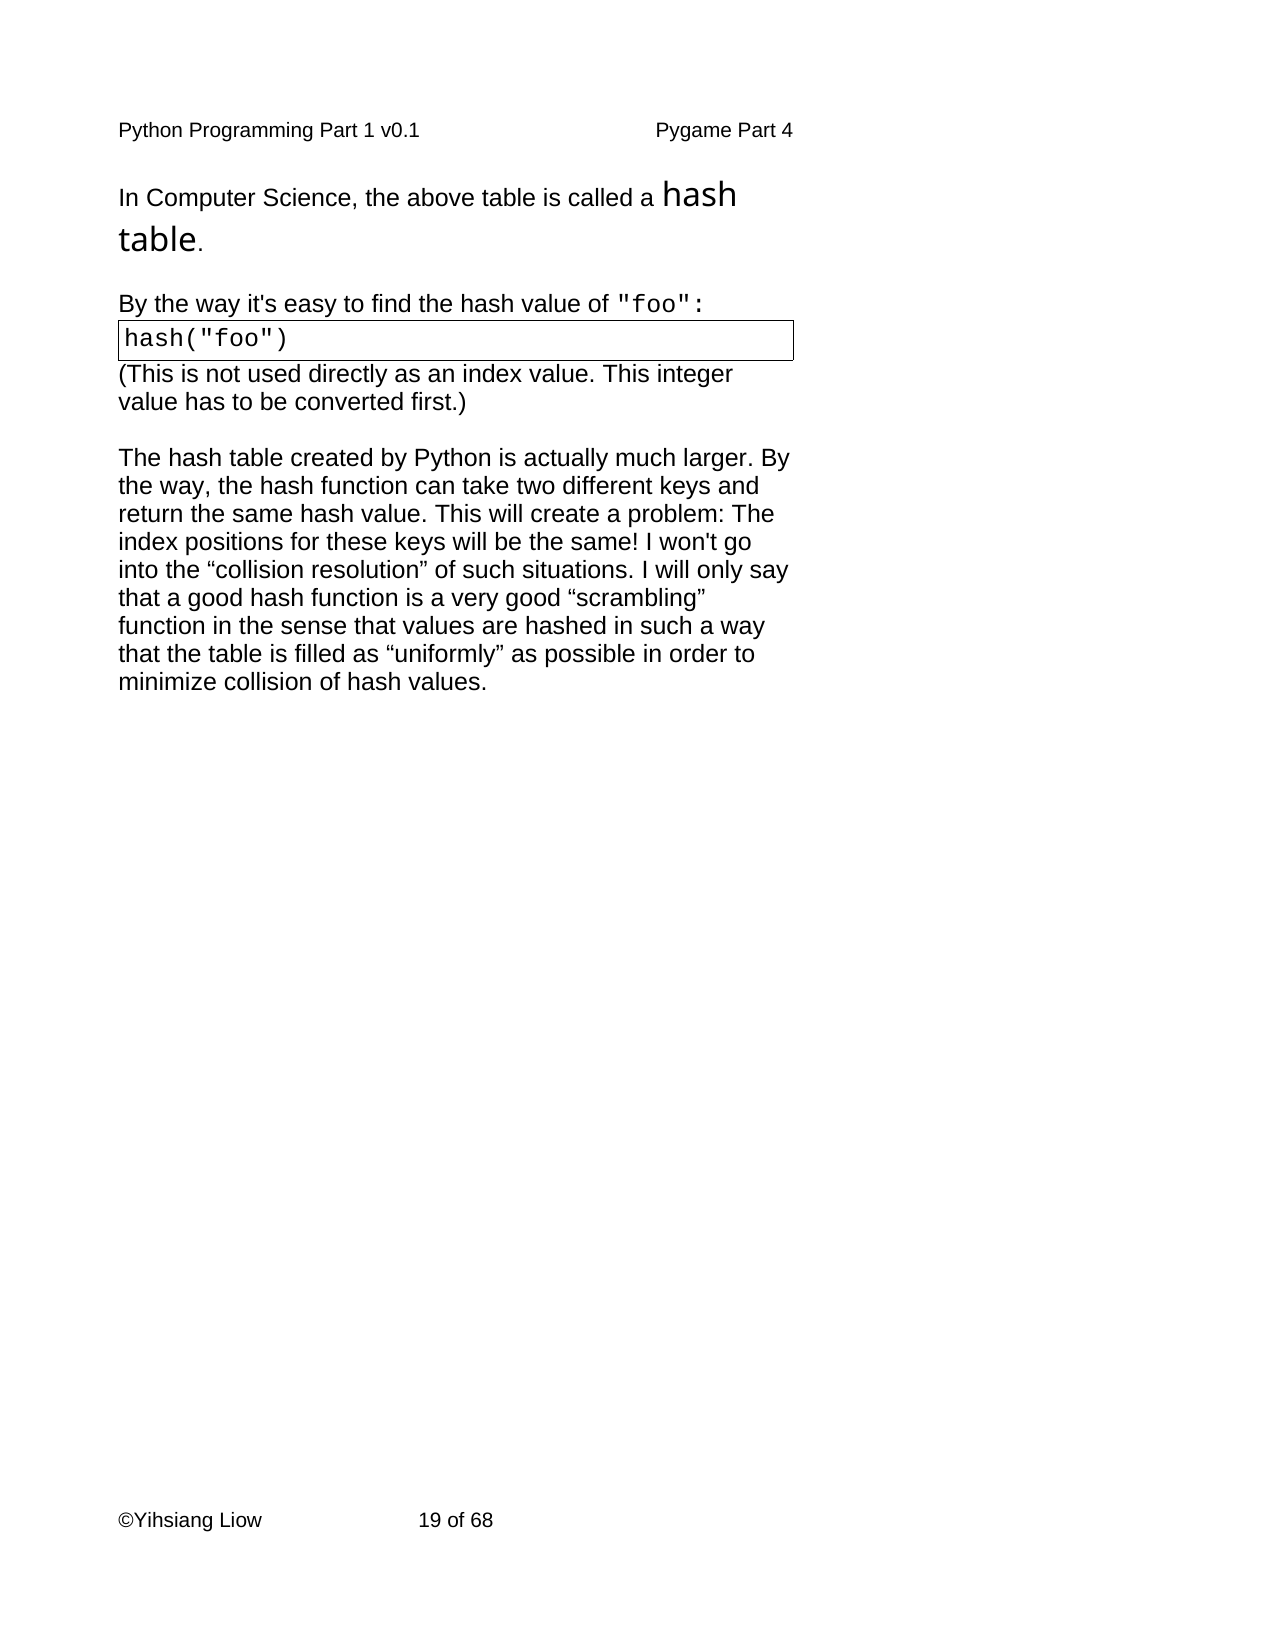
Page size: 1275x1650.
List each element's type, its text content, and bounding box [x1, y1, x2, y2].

text The hash table created by Python is actually much larger. By the way, the hash function can take two different keys and return the same hash value. This will create a problem: The index positions for these keys will be the same! I won't go into the “collision resolution” of such situations. I will only say that a good hash function is a very good “scrambling” function in the sense that values are hashed in such a way that the table is filled as “uniformly” as possible in order to minimize collision of hash values. [118, 444, 793, 696]
table_header hash("foo") [119, 321, 793, 360]
text By the way it's easy to find the hash value of "foo": [118, 290, 793, 320]
text (This is not used directly as an index value. This integer value has to be converted first.) [118, 361, 793, 416]
text In Computer Science, the above table is called a hash table. [118, 171, 793, 262]
